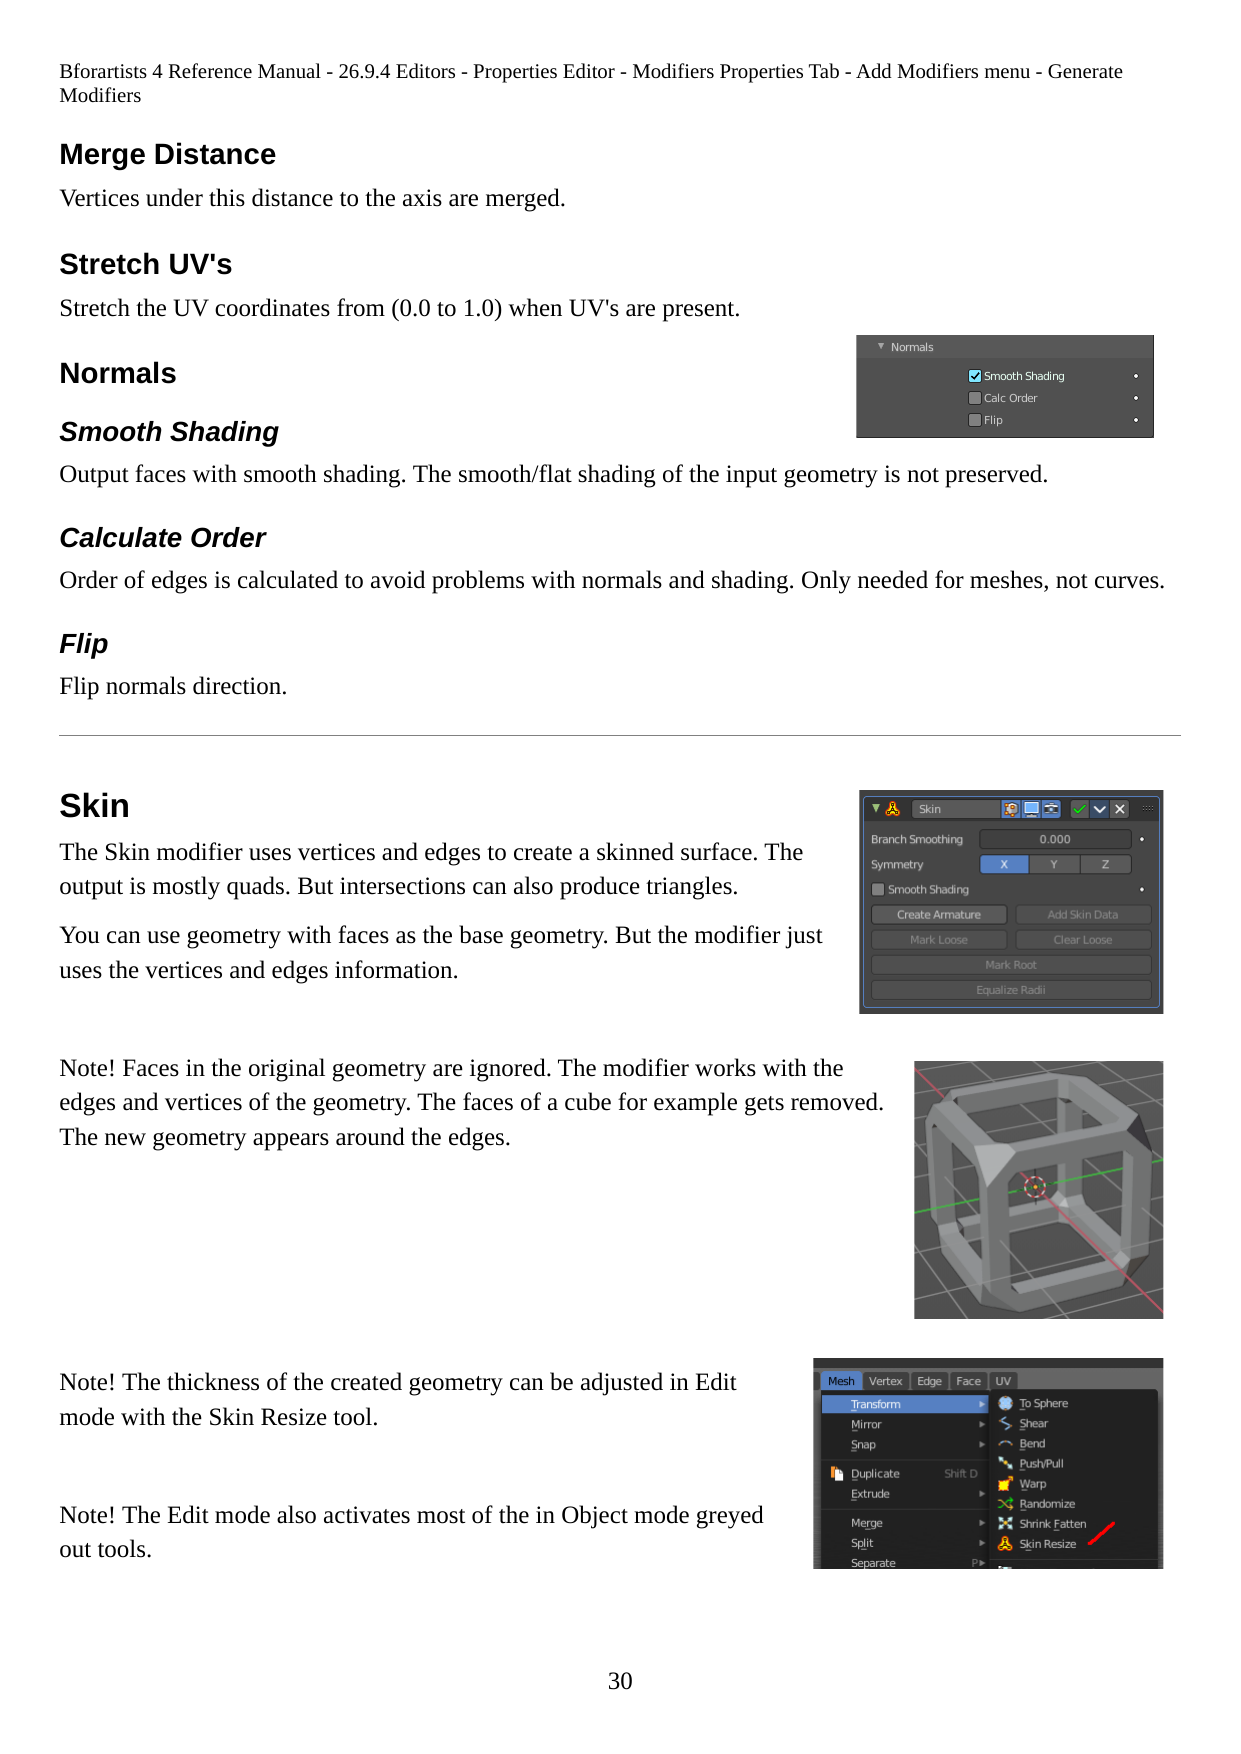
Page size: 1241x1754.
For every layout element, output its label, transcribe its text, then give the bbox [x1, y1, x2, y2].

subtitle Skin [59, 786, 1181, 824]
text Note! The thickness of the created geometry can be adjusted in Edit mode with the Skin Resize tool. [59, 1367, 813, 1430]
text Note! The Edit mode also activates most of the in Object mode greyed out tools. [59, 1500, 813, 1563]
text Note! Faces in the original geometry are ignored. The modifier works with the edges and vertices of the geometry. The faces of a cube for example gets removed. The new geometry appears around the edges. [59, 1053, 1181, 1151]
subtitle Stretch UV's [59, 247, 1181, 280]
text Vertices under this distance to the axis are merged. [59, 183, 1181, 212]
text Order of edges is calculated to avoid problems with normals and shading. Only needed for meshes, not curves. [59, 566, 1181, 594]
subtitle Smooth Shading [59, 415, 1181, 447]
picture [856, 335, 1154, 438]
subtitle [1154, 356, 1181, 390]
text The Skin modifier uses vertices and edges to create a skinned surface. The output is mostly quads. But intersections can also produce triangles. [59, 837, 859, 900]
text You can use geometry with faces as the base geometry. But the modifier just uses the vertices and edges information. [59, 920, 859, 983]
subtitle Calculate Order [59, 521, 1181, 553]
subtitle Merge Distance [59, 137, 1181, 170]
text Flip normals direction. [59, 671, 1181, 700]
picture [914, 1061, 1164, 1319]
text Output faces with smooth shading. The smooth/flat shading of the input geometry is not preserved. [59, 459, 1181, 488]
subtitle Flip [59, 627, 1181, 659]
subtitle Normals [59, 356, 856, 390]
text Stretch the UV coordinates from (0.0 to 1.0) when UV's are present. [59, 293, 1181, 322]
picture [859, 790, 1164, 1014]
picture [813, 1358, 1164, 1569]
